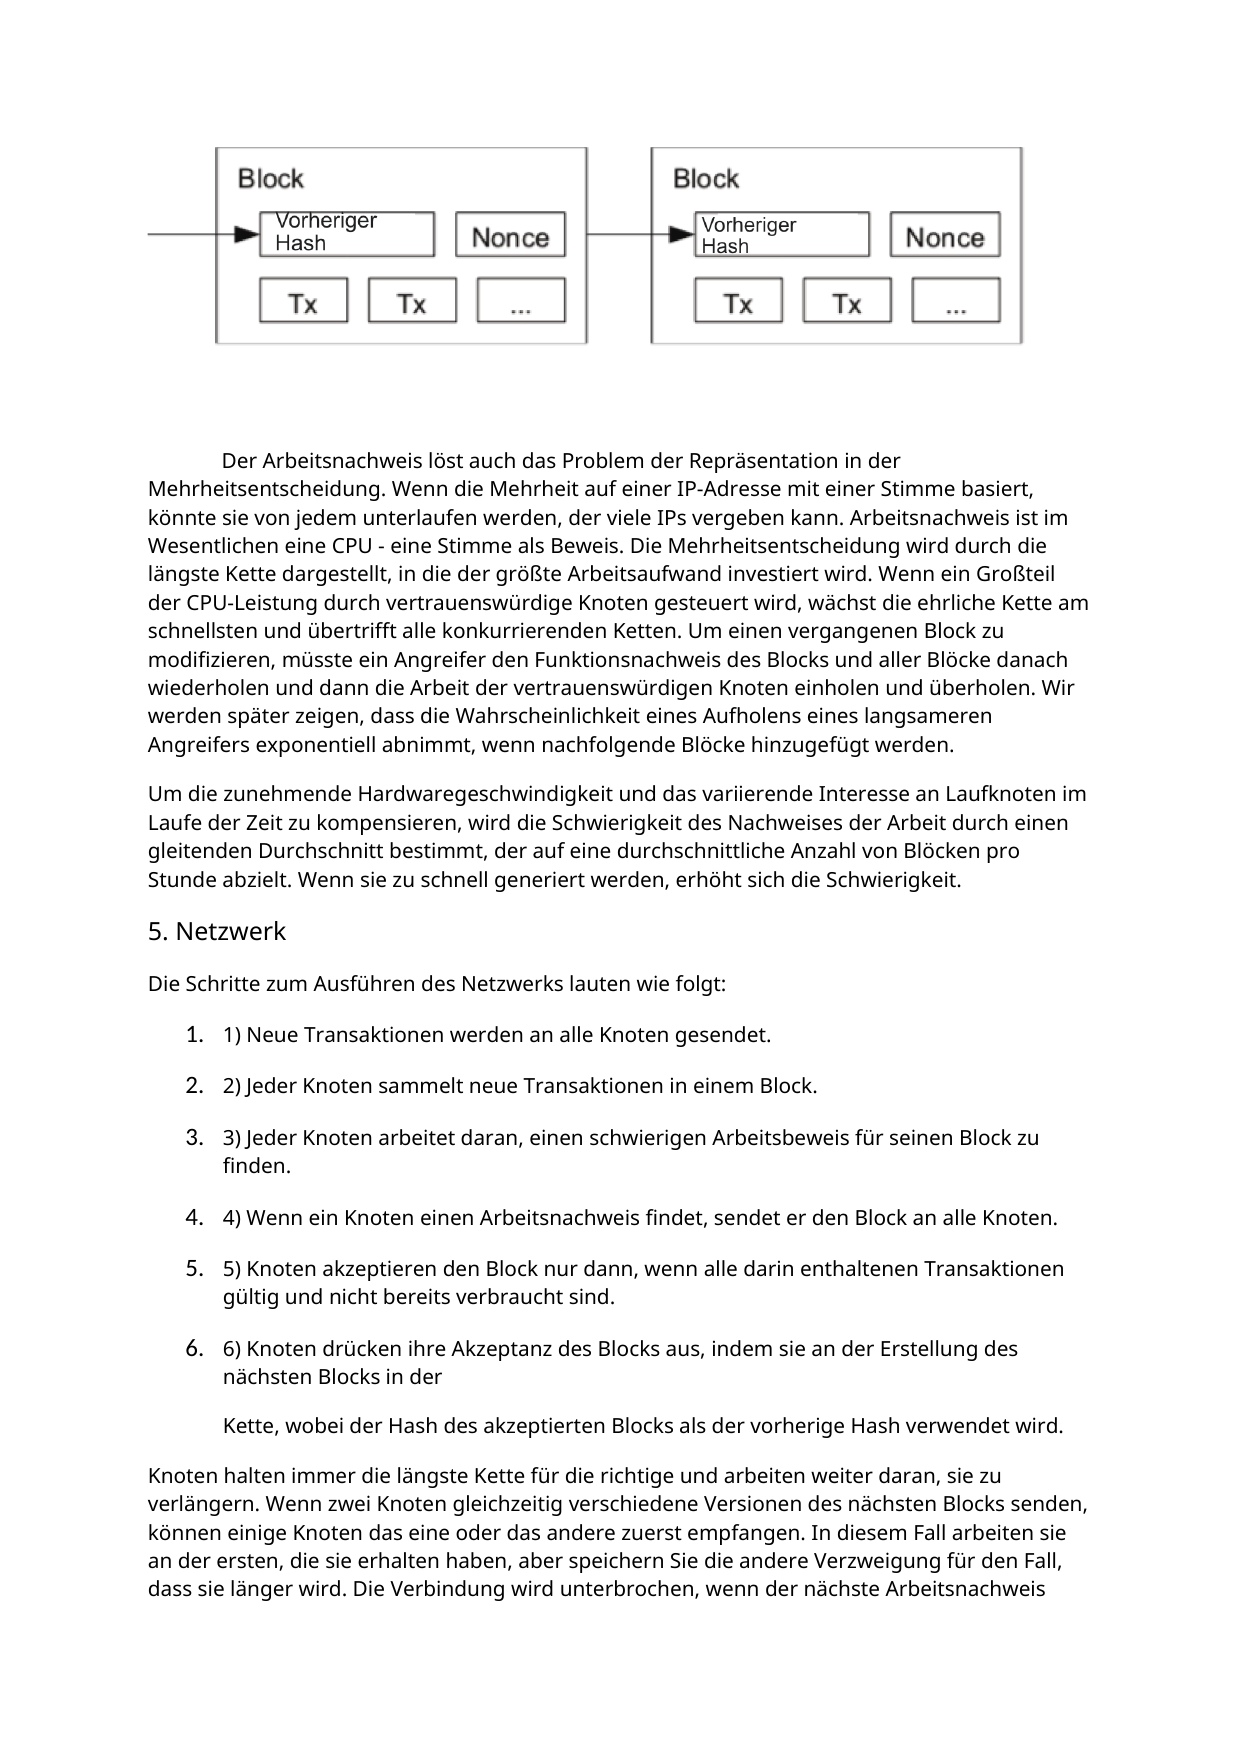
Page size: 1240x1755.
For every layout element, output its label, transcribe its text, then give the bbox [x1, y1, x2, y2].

text Der Arbeitsnachweis löst auch das Problem der Repräsentation in der Mehrheitsentscheidung. Wenn die Mehrheit auf einer IP-Adresse mit einer Stimme basiert, könnte sie von jedem unterlaufen werden, der viele IPs vergeben kann. Arbeitsnachweis ist im Wesentlichen eine CPU - eine Stimme als Beweis. Die Mehrheitsentscheidung wird durch die längste Kette dargestellt, in die der größte Arbeitsaufwand investiert wird. Wenn ein Großteil der CPU-Leistung durch vertrauenswürdige Knoten gesteuert wird, wächst die ehrliche Kette am schnellsten und übertrifft alle konkurrierenden Ketten. Um einen vergangenen Block zu modifizieren, müsste ein Angreifer den Funktionsnachweis des Blocks und aller Blöcke danach wiederholen und dann die Arbeit der vertrauenswürdigen Knoten einholen und überholen. Wir werden später zeigen, dass die Wahrscheinlichkeit eines Aufholens eines langsameren Angreifers exponentiell abnimmt, wenn nachfolgende Blöcke hinzugefügt werden. [148, 446, 1092, 758]
text Um die zunehmende Hardwaregeschwindigkeit und das variierende Interesse an Laufknoten im Laufe der Zeit zu kompensieren, wird die Schwierigkeit des Nachweises der Arbeit durch einen gleitenden Durchschnitt bestimmt, der auf eine durchschnittliche Anzahl von Blöcken pro Stunde abzielt. Wenn sie zu schnell generiert werden, erhöht sich die Schwierigkeit. [148, 779, 1092, 893]
list 2) Jeder Knoten sammelt neue Transaktionen in einem Block. [185, 1069, 1092, 1100]
text Knoten halten immer die längste Kette für die richtige und arbeiten weiter daran, sie zu verlängern. Wenn zwei Knoten gleichzeitig verschiedene Versionen des nächsten Blocks senden, können einige Knoten das eine oder das andere zuerst empfangen. In diesem Fall arbeiten sie an der ersten, die sie erhalten haben, aber speichern Sie die andere Verzweigung für den Fall, dass sie länger wird. Die Verbindung wird unterbrochen, wenn der nächste Arbeitsnachweis [148, 1461, 1092, 1603]
text Kette, wobei der Hash des akzeptierten Blocks als der vorherige Hash verwendet wird. [223, 1412, 1092, 1440]
list 4) Wenn ein Knoten einen Arbeitsnachweis findet, sendet er den Block an alle Knoten. [185, 1201, 1092, 1231]
text 5. Netzwerk [148, 914, 1092, 948]
list 3) Jeder Knoten arbeitet daran, einen schwierigen Arbeitsbeweis für seinen Block zu finden. [185, 1121, 1092, 1180]
list 6) Knoten drücken ihre Akzeptanz des Blocks aus, indem sie an der Erstellung des nächsten Blocks in der [185, 1332, 1092, 1391]
text Die Schritte zum Ausführen des Netzwerks lauten wie folgt: [148, 969, 1092, 997]
list 5) Knoten akzeptieren den Block nur dann, wenn alle darin enthaltenen Transaktionen gültig und nicht bereits verbraucht sind. [185, 1252, 1092, 1311]
list 1) Neue Transaktionen werden an alle Knoten gesendet. [185, 1018, 1092, 1049]
